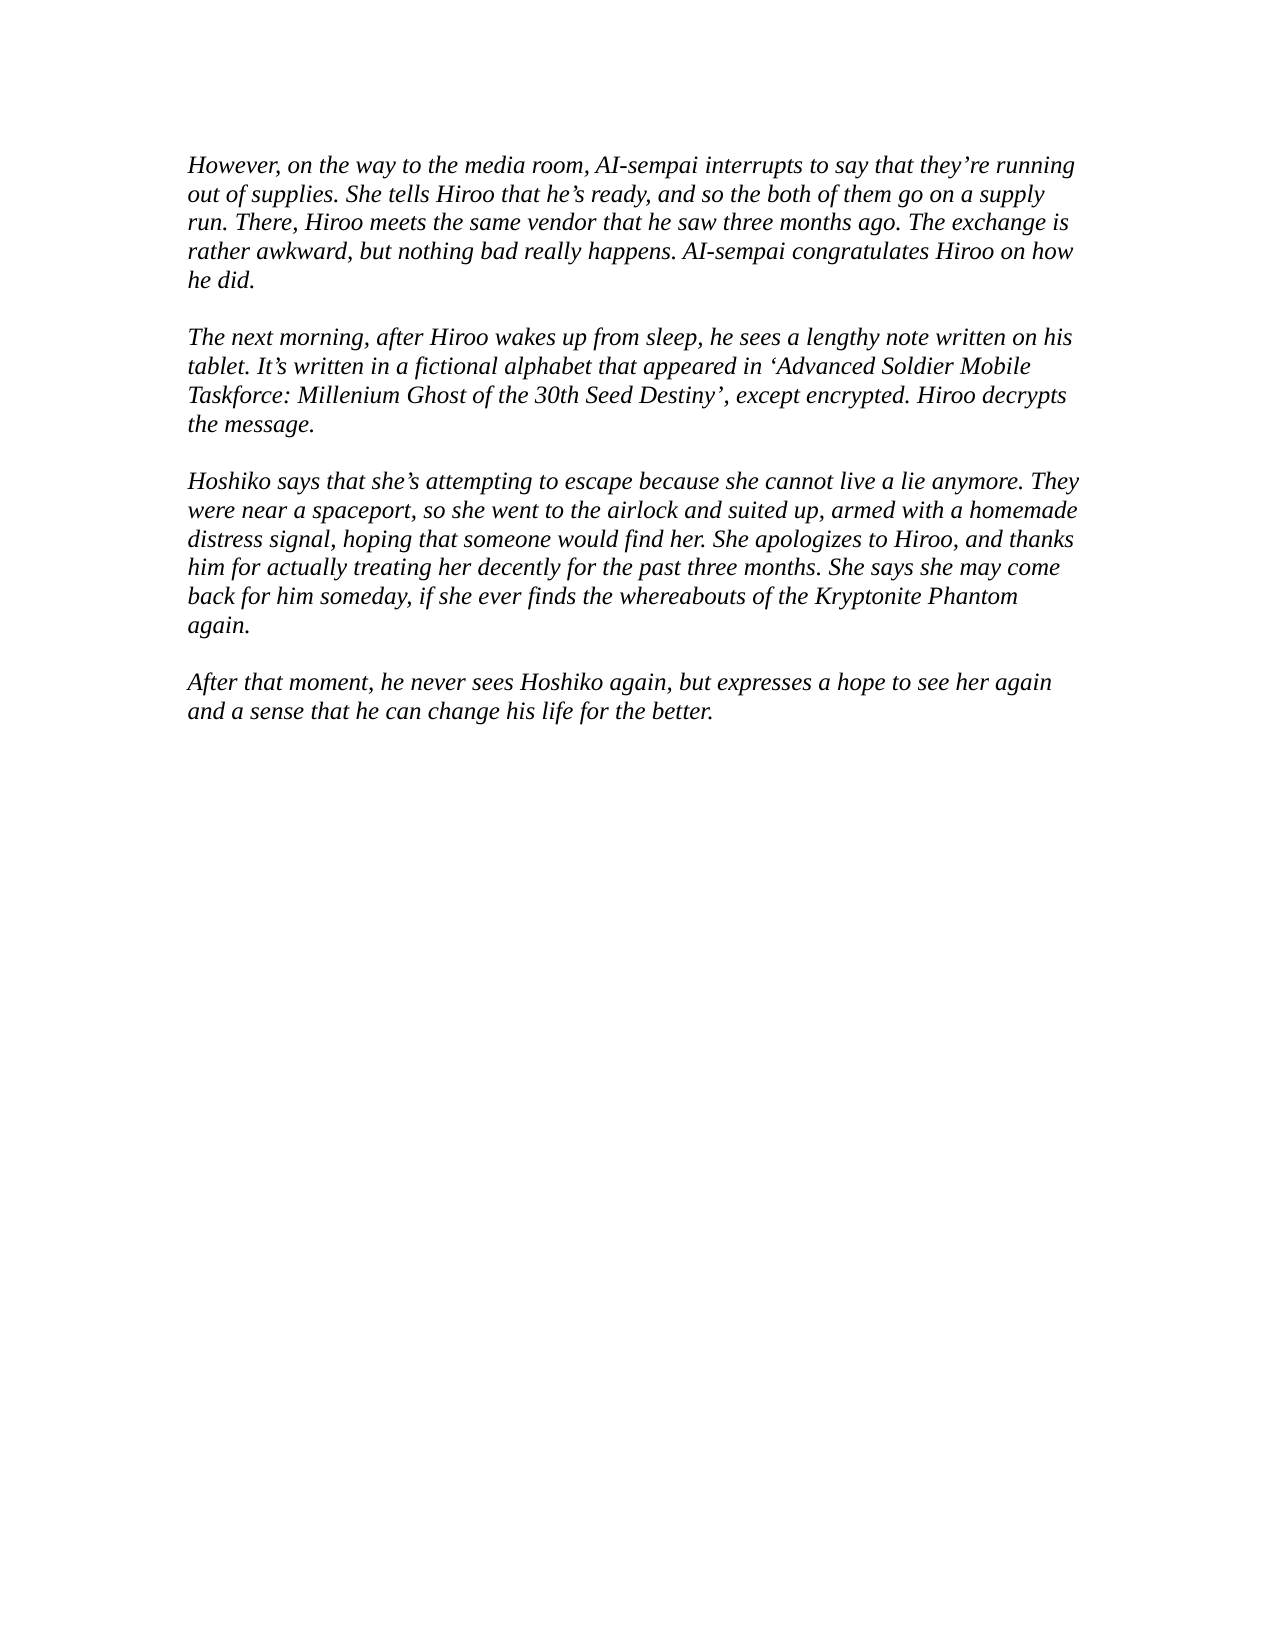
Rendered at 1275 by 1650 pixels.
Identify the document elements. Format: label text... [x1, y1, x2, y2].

text Hoshiko says that she’s attempting to escape because she cannot live a lie anymore. They were near a spaceport, so she went to the airlock and suited up, armed with a homemade distress signal, hoping that someone would find her. She apologizes to Hiroo, and thanks him for actually treating her decently for the past three months. She says she may come back for him someday, if she ever finds the whereabouts of the Kryptonite Phantom again. [187, 466, 1087, 639]
text However, on the way to the media room, AI-sempai interrupts to say that they’re running out of supplies. She tells Hiroo that he’s ready, and so the both of them go on a supply run. There, Hiroo meets the same vendor that he saw three months ago. The exchange is rather awkward, but nothing bad really happens. AI-sempai congratulates Hiroo on how he did. [187, 150, 1087, 294]
text The next morning, after Hiroo wakes up from sleep, he sees a lengthy note written on his tablet. It’s written in a fictional alphabet that appeared in ‘Advanced Soldier Mobile Taskforce: Millenium Ghost of the 30th Seed Destiny’, except encrypted. Hiroo decrypts the message. [187, 322, 1087, 437]
text After that moment, he never sees Hoshiko again, but expresses a hope to see her again and a sense that he can change his life for the better. [187, 667, 1087, 725]
